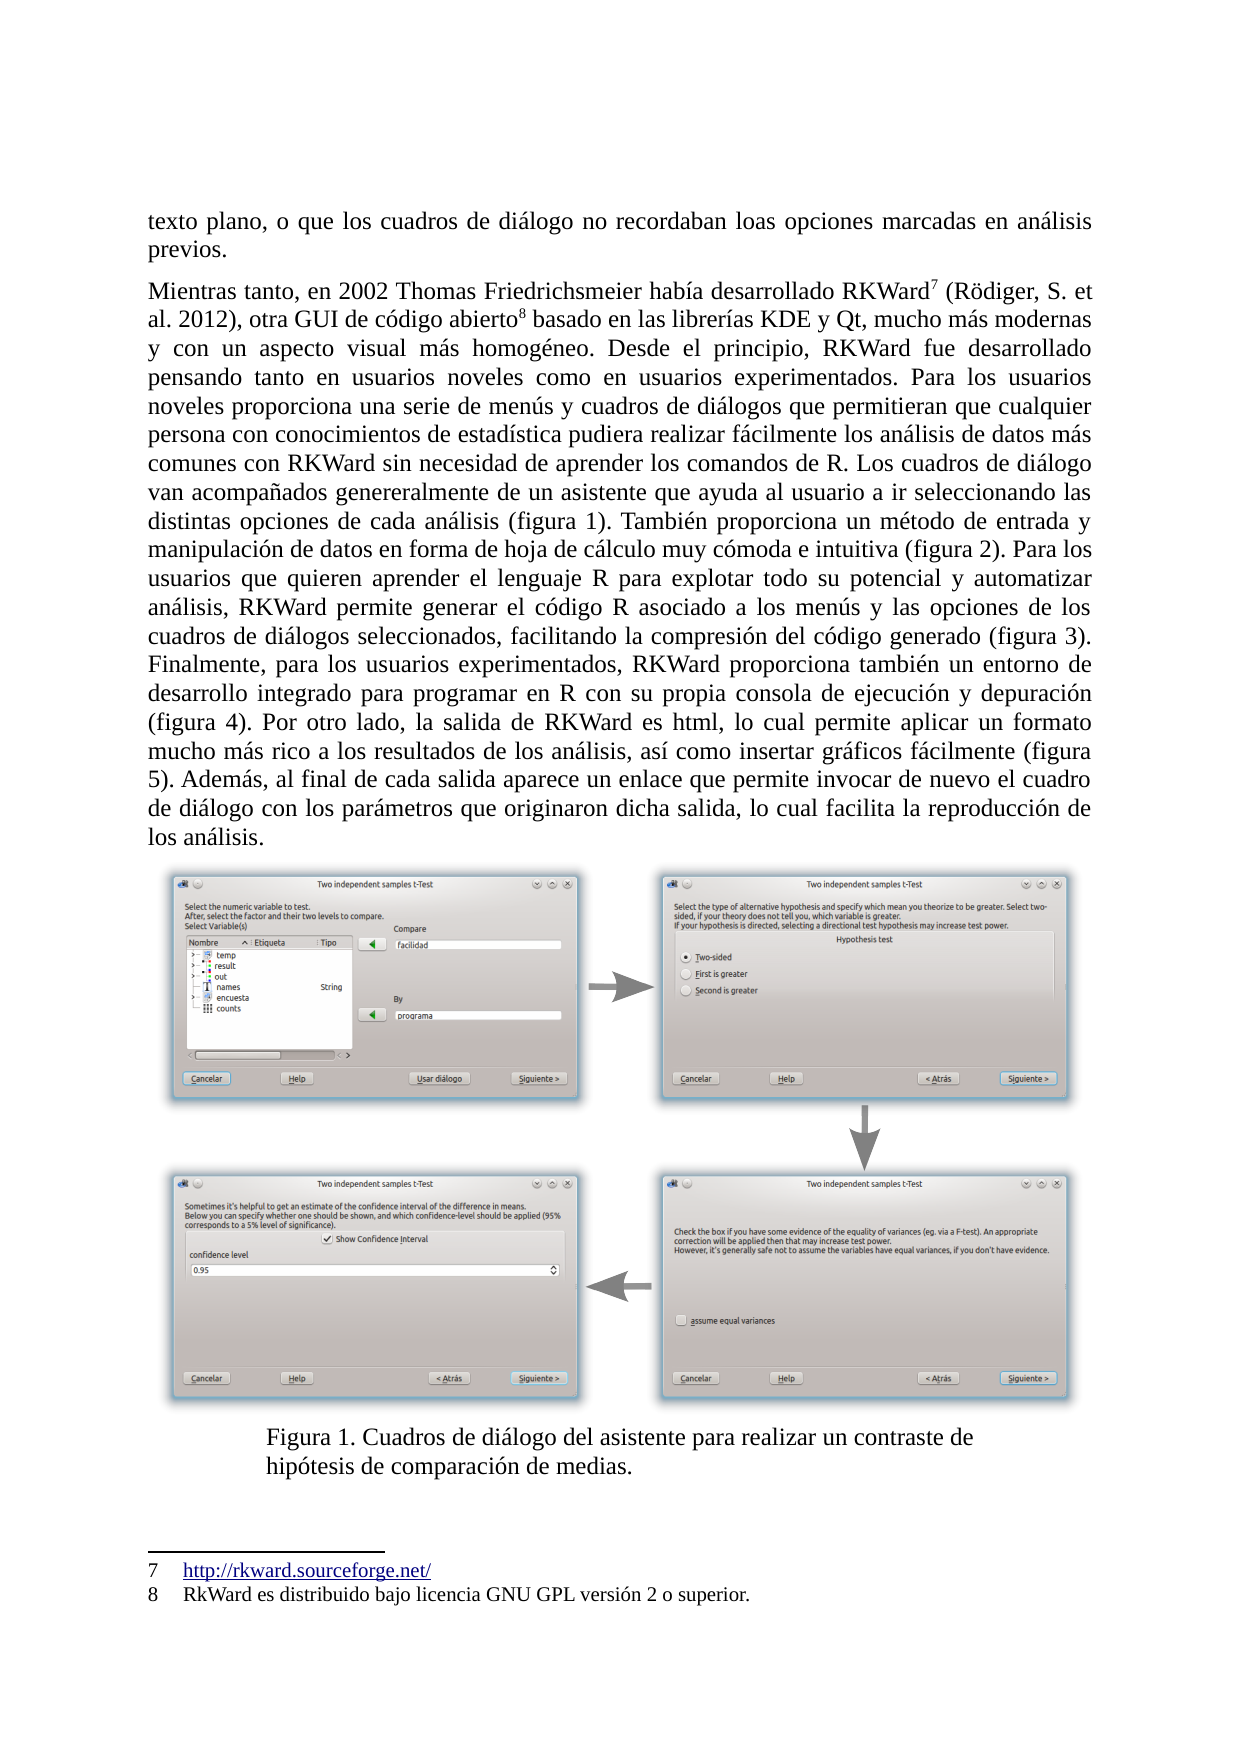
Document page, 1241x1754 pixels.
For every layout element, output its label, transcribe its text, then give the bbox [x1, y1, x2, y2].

text texto plano, o que los cuadros de diálogo no recordaban loas opciones marcadas en análisis previos. [148, 206, 1093, 263]
text Mientras tanto, en 2002 Thomas Friedrichsmeier había desarrollado RKWard (Rödiger, S. et al. 2012), otra GUI de código abierto basado en las librerías KDE y Qt, mucho más modernas y con un aspecto visual más homogéneo. Desde el principio, RKWard fue desarrollado pensando tanto en usuarios noveles como en usuarios experimentados. Para los usuarios noveles proporciona una serie de menús y cuadros de diálogos que permitieran que cualquier persona con conocimientos de estadística pudiera realizar fácilmente los análisis de datos más comunes con RKWard sin necesidad de aprender los comandos de R. Los cuadros de diálogo van acompañados genereralmente de un asistente que ayuda al usuario a ir seleccionando las distintas opciones de cada análisis (figura 1). También proporciona un método de entrada y manipulación de datos en forma de hoja de cálculo muy cómoda e intuitiva (figura 2). Para los usuarios que quieren aprender el lenguaje R para explotar todo su potencial y automatizar análisis, RKWard permite generar el código R asociado a los menús y las opciones de los cuadros de diálogos seleccionados, facilitando la compresión del código generado (figura 3). Finalmente, para los usuarios experimentados, RKWard proporciona también un entorno de desarrollo integrado para programar en R con su propia consola de ejecución y depuración (figura 4). Por otro lado, la salida de RKWard es html, lo cual permite aplicar un formato mucho más rico a los resultados de los análisis, así como insertar gráficos fácilmente (figura 5). Además, al final de cada salida aparece un enlace que permite invocar de nuevo el cuadro de diálogo con los parámetros que originaron dicha salida, lo cual facilita la reproducción de los análisis. [148, 276, 1093, 850]
text RkWard es distribuido bajo licencia GNU GPL versión 2 o superior. [148, 1582, 1093, 1606]
picture [147, 850, 1093, 1423]
text http://rkward.sourceforge.net/ [148, 1558, 1093, 1582]
text Figura 1. Cuadros de diálogo del asistente para realizar un contraste de hipótesis de comparación de medias. [266, 1423, 974, 1480]
